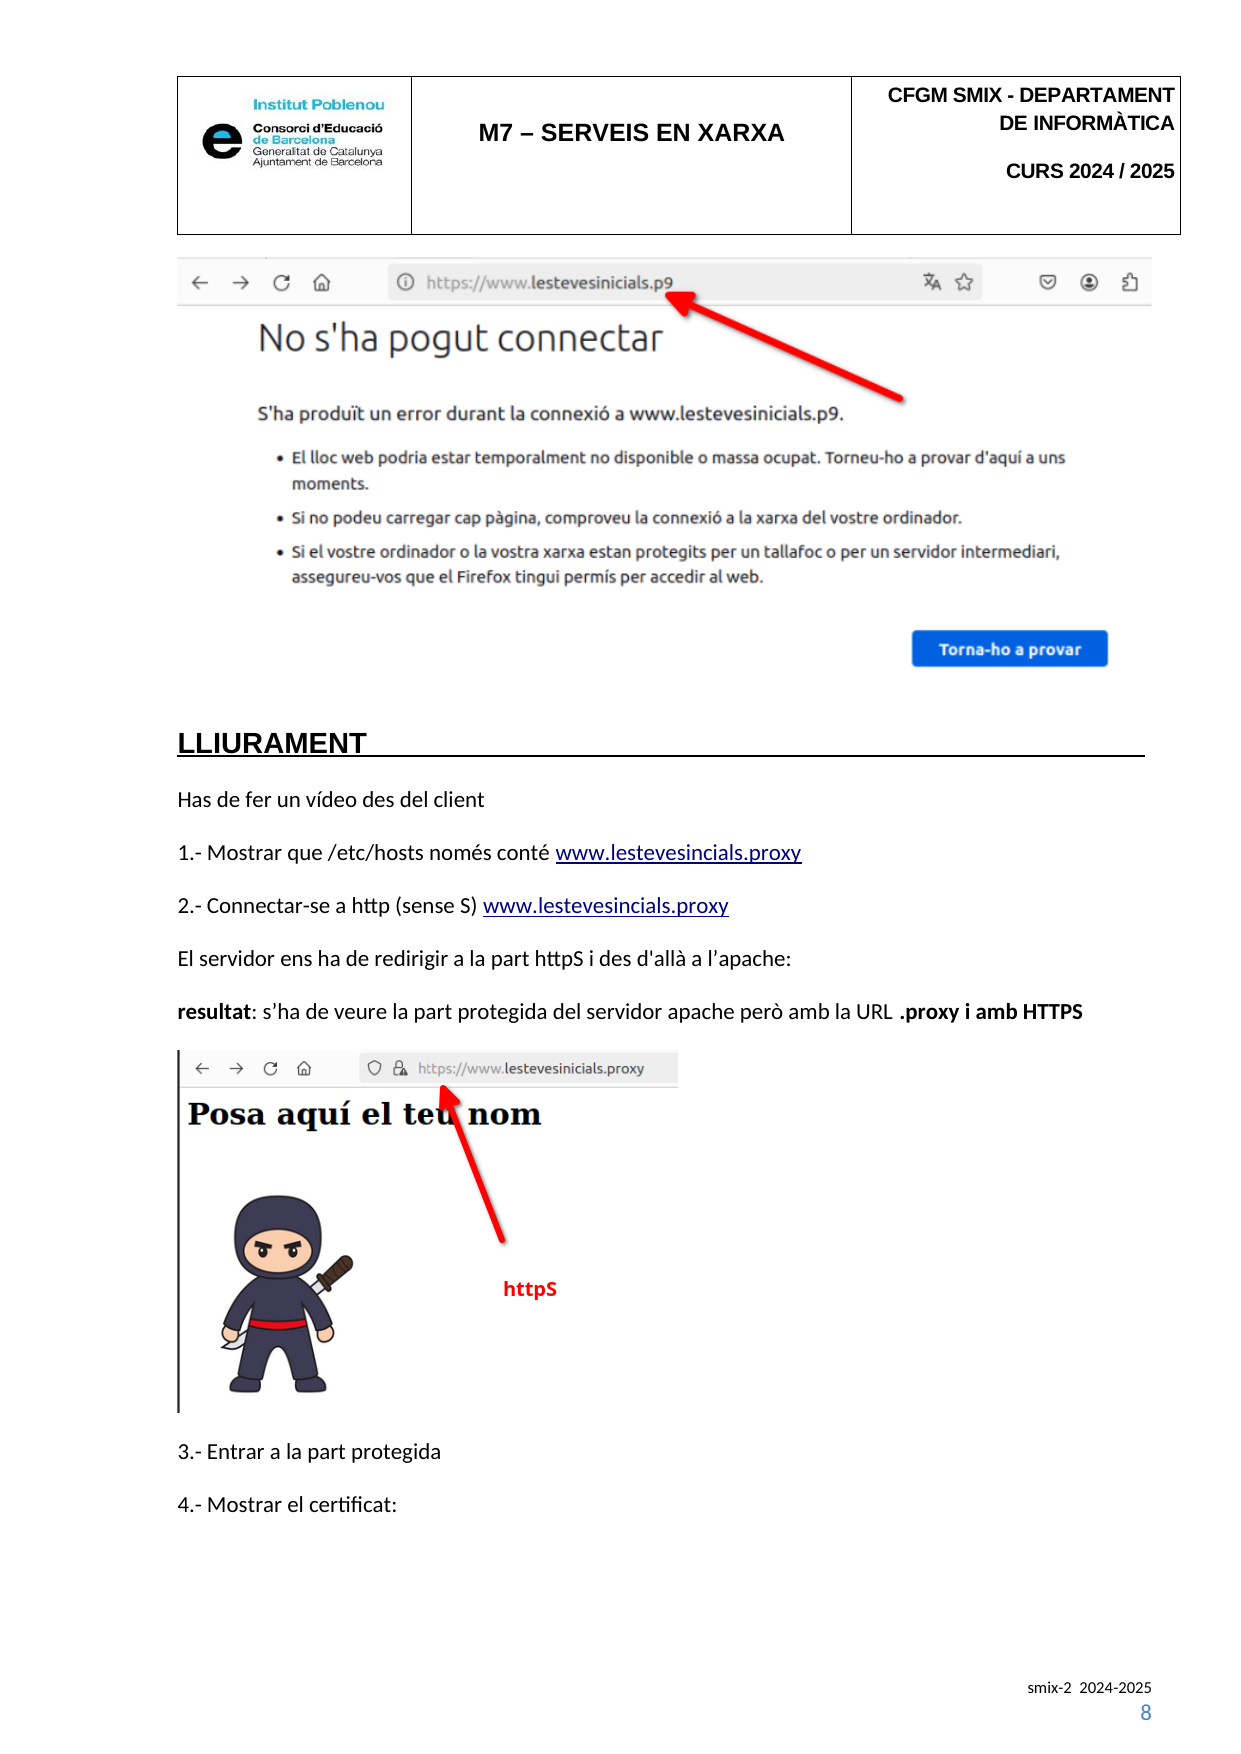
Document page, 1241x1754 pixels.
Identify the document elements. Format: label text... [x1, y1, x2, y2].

text 1.- Mostrar que /etc/hosts només conté www.lestevesincials.proxy [177, 838, 1152, 866]
subtitle LLIURAMENT [177, 726, 1152, 759]
text 3.- Entrar a la part protegida [177, 1437, 1152, 1465]
text resultat: s’ha de veure la part protegida del servidor apache però amb la URL .proxy i amb HTTPS [177, 997, 1152, 1025]
picture [177, 257, 1152, 702]
text Has de fer un vídeo des del client [177, 785, 1152, 813]
text 4.- Mostrar el certificat: [177, 1490, 1152, 1518]
text El servidor ens ha de redirigir a la part httpS i des d'allà a l’apache: [177, 944, 1152, 972]
picture [177, 1050, 679, 1413]
picture [199, 92, 390, 173]
text 2.- Connectar-se a http (sense S) www.lestevesincials.proxy [177, 891, 1152, 919]
